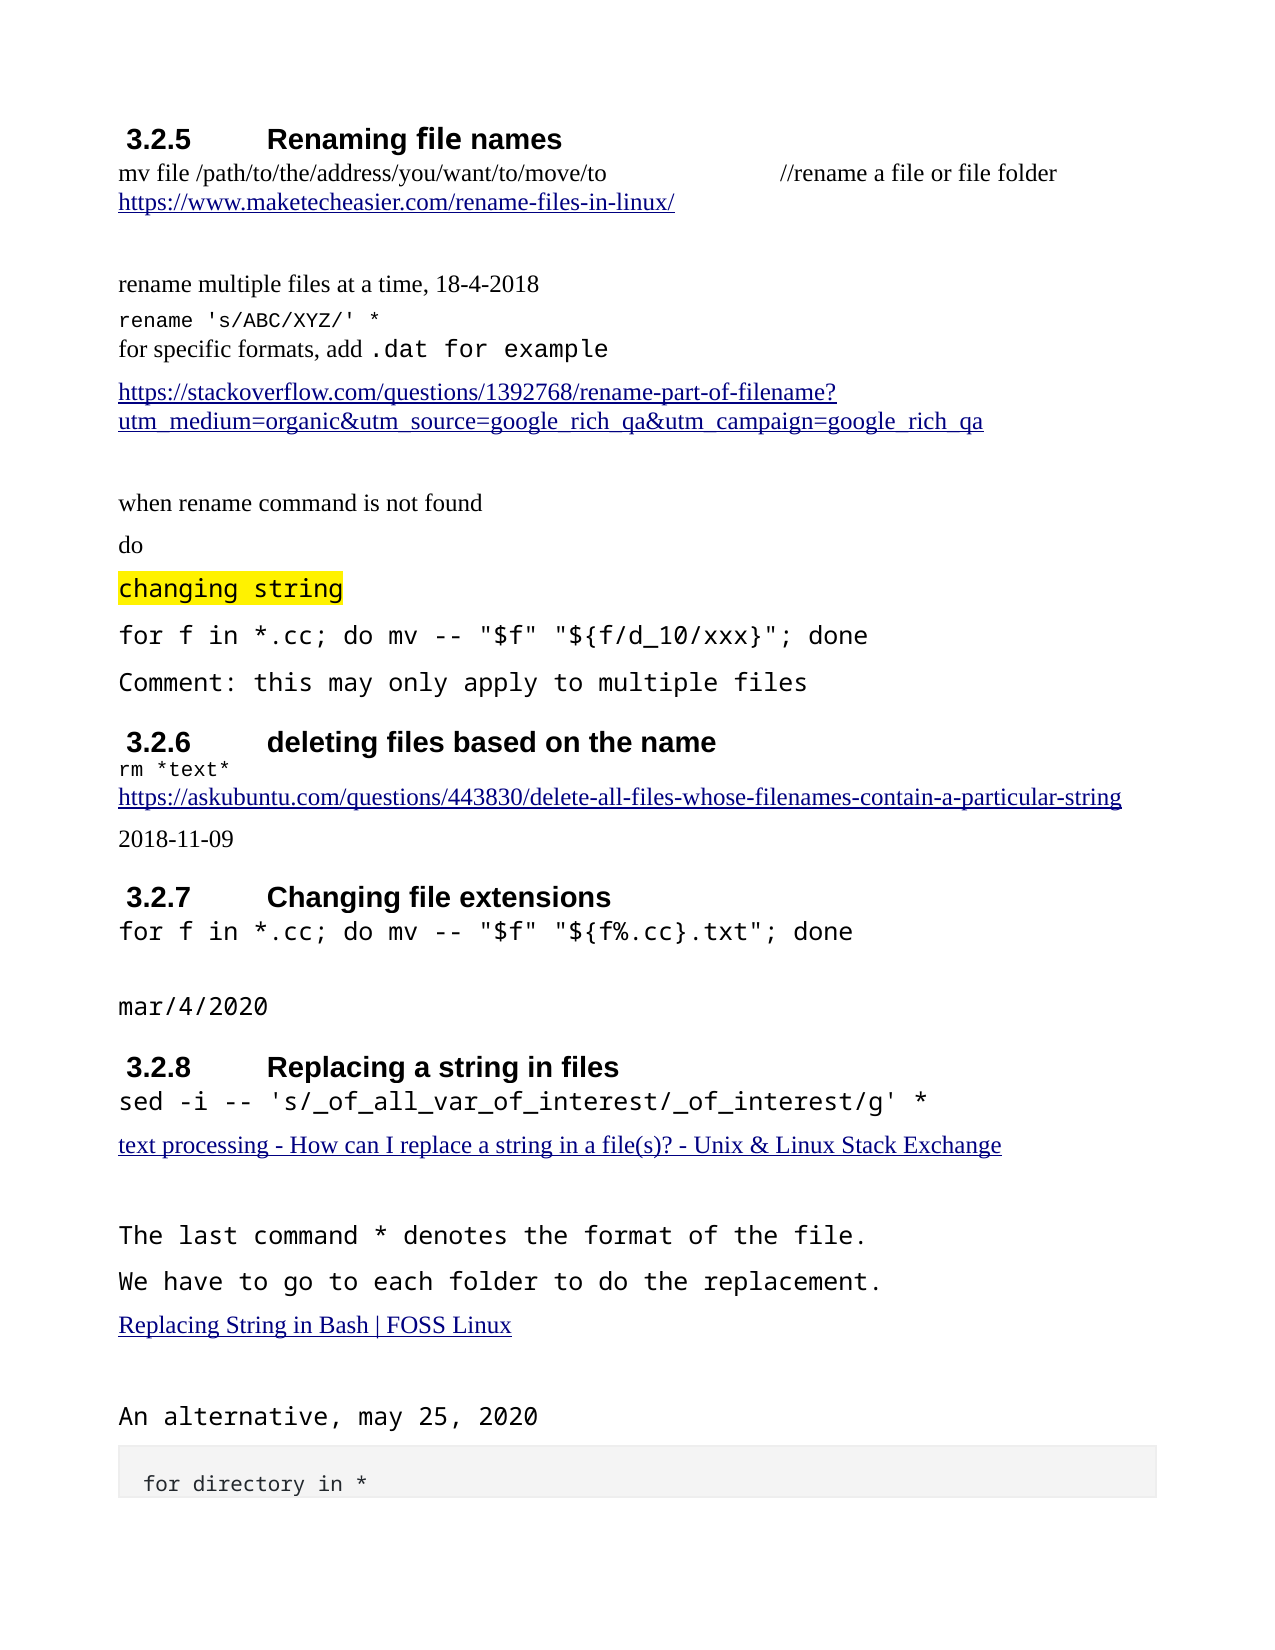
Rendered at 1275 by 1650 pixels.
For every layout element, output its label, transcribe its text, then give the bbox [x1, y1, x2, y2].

text rename 's/ABC/XYZ/' * [118, 310, 1157, 334]
text https://www.maketecheasier.com/rename-files-in-linux/ [118, 187, 1157, 215]
text 2018-11-09 [118, 824, 1157, 852]
subtitle Replacing a string in files [118, 1049, 1157, 1083]
text changing string [118, 571, 1157, 605]
text when rename command is not found [118, 488, 1157, 517]
text Comment: this may only apply to multiple files [118, 664, 1157, 698]
text The last command * denotes the format of the file. [118, 1217, 1157, 1252]
subtitle Changing file extensions [118, 879, 1157, 913]
text rename multiple files at a time, 18-4-2018 [118, 269, 1157, 298]
text for directory in * [120, 1447, 1155, 1496]
text for f in *.cc; do mv -- "$f" "${f/d_10/xxx}"; done [118, 618, 1157, 652]
subtitle Renaming file names [118, 118, 1157, 158]
text do [118, 530, 1157, 558]
text We have to go to each folder to do the replacement. [118, 1264, 1157, 1298]
text https://askubuntu.com/questions/443830/delete-all-files-whose-filenames-contain-a-particular-string [118, 782, 1157, 811]
text An alternative, may 25, 2020 [118, 1398, 1157, 1432]
text text processing - How can I replace a string in a file(s)? - Unix & Linux Stack Exchange [118, 1130, 1157, 1158]
text mar/4/2020 [118, 988, 1157, 1022]
text for f in *.cc; do mv -- "$f" "${f%.cc}.txt"; done [118, 913, 1157, 976]
text mv file /path/to/the/address/you/want/to/move/to //rename a file or file folder [118, 158, 1157, 187]
text for specific formats, add .dat for example [118, 334, 1157, 365]
text https://stackoverflow.com/questions/1392768/rename-part-of-filename?utm_medium=organic&utm_source=google_rich_qa&utm_campaign=google_rich_qa [118, 377, 1157, 435]
text sed -i -- 's/_of_all_var_of_interest/_of_interest/g' * [118, 1083, 1157, 1117]
text rm *text* [118, 759, 1157, 782]
text Replacing String in Bash | FOSS Linux [118, 1311, 1157, 1339]
subtitle deleting files based on the name [118, 725, 1157, 759]
